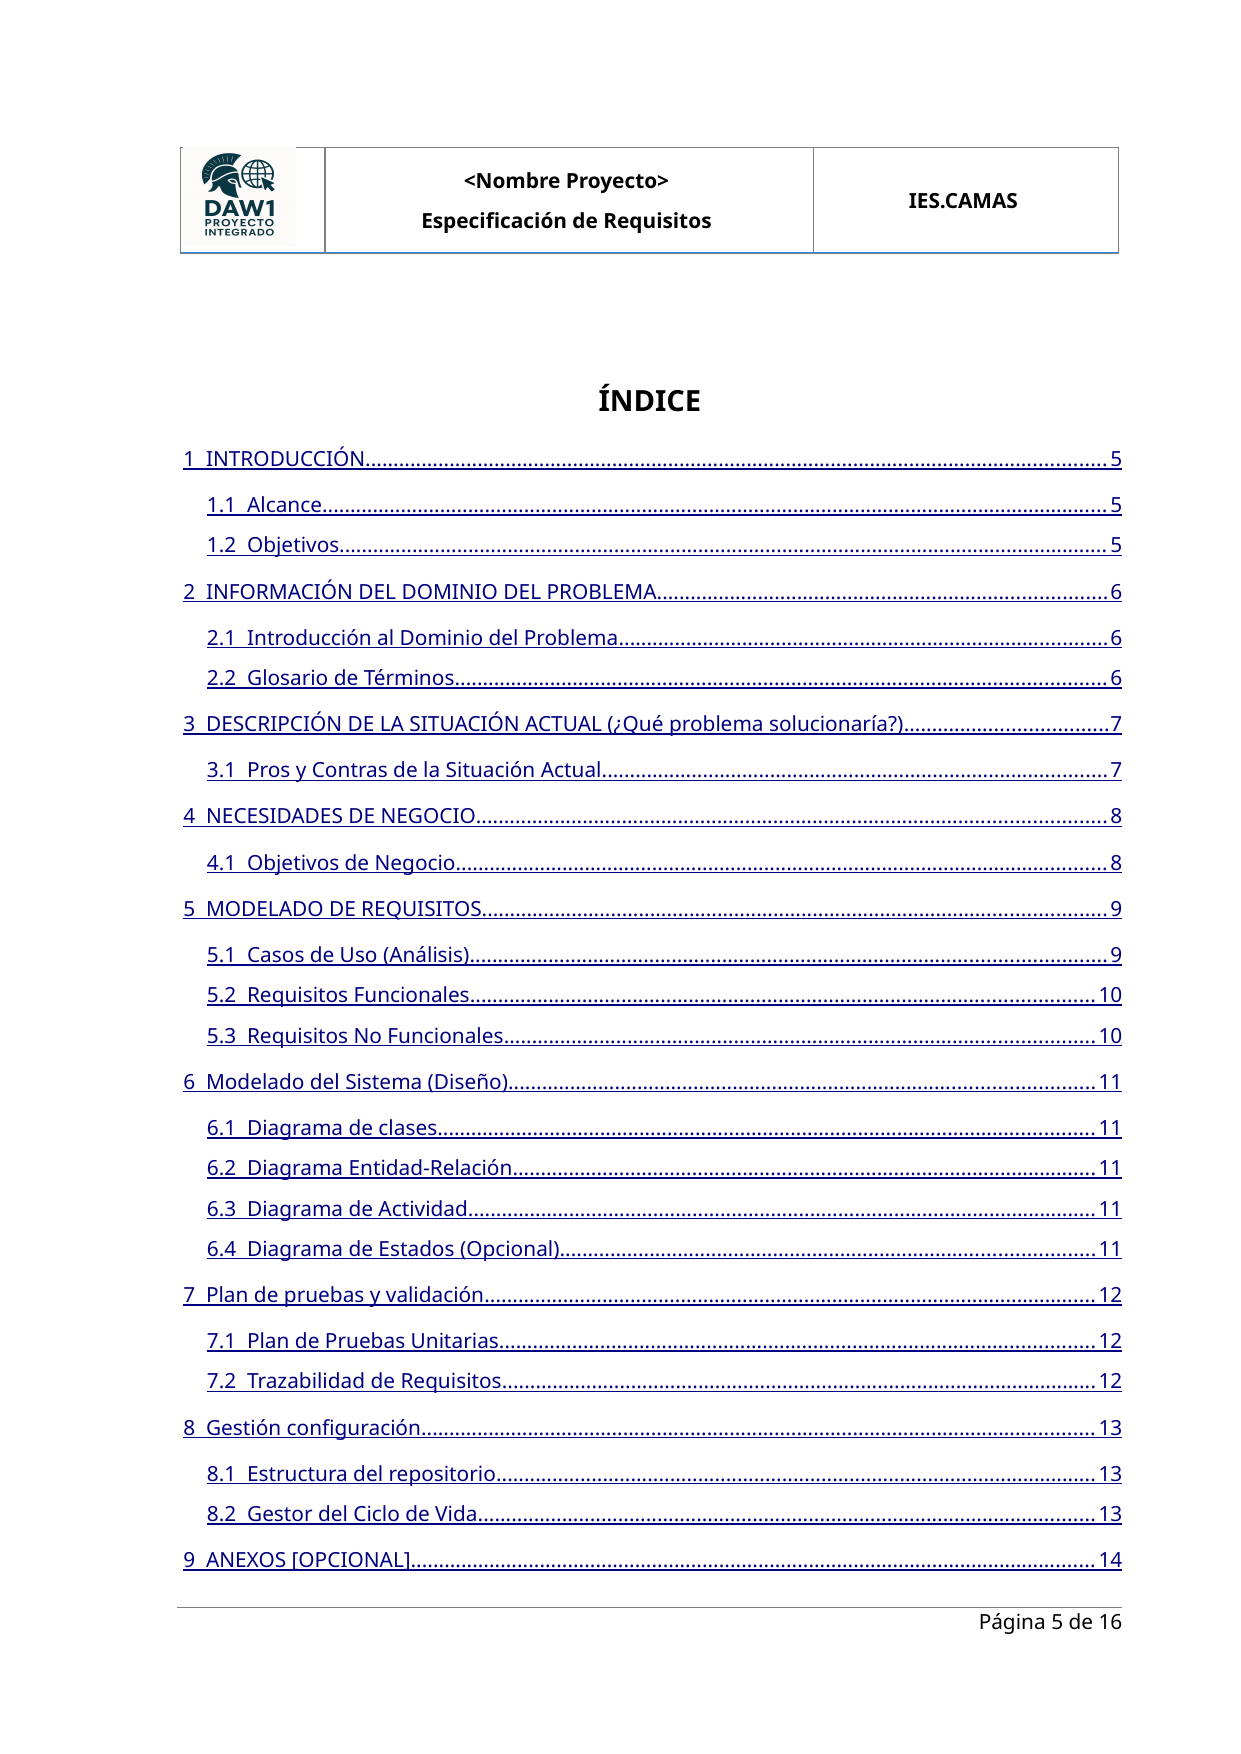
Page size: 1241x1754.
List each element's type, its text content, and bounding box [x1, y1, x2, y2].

text 3.1 Pros y Contras de la Situación Actual 7 [207, 756, 1122, 780]
text 2 INFORMACIÓN DEL DOMINIO DEL PROBLEMA 6 [183, 577, 1122, 601]
text 6.3 Diagrama de Actividad 11 [207, 1194, 1122, 1218]
text 8 Gestión configuración 13 [183, 1413, 1122, 1437]
text 1 INTRODUCCIÓN 5 [183, 444, 1122, 468]
text 6.4 Diagrama de Estados (Opcional) 11 [207, 1234, 1122, 1258]
text 7.1 Plan de Pruebas Unitarias 12 [207, 1326, 1122, 1350]
text 9 ANEXOS [OPCIONAL] 14 [183, 1545, 1122, 1569]
text 1.2 Objetivos 5 [207, 531, 1122, 555]
text 8.2 Gestor del Ciclo de Vida 13 [207, 1499, 1122, 1523]
text 7.2 Trazabilidad de Requisitos 12 [207, 1367, 1122, 1391]
text 4.1 Objetivos de Negocio 8 [207, 848, 1122, 872]
text 6.1 Diagrama de clases 11 [207, 1113, 1122, 1137]
text 7 Plan de pruebas y validación 12 [183, 1280, 1122, 1304]
text 5 MODELADO DE REQUISITOS 9 [183, 894, 1122, 918]
text 6.2 Diagrama Entidad-Relación 11 [207, 1153, 1122, 1177]
text 4 NECESIDADES DE NEGOCIO 8 [183, 802, 1122, 826]
text 2.1 Introducción al Dominio del Problema 6 [207, 623, 1122, 647]
text 1.1 Alcance 5 [207, 490, 1122, 514]
text 5.3 Requisitos No Funcionales 10 [207, 1021, 1122, 1045]
text 5.2 Requisitos Funcionales 10 [207, 980, 1122, 1004]
text 5.1 Casos de Uso (Análisis) 9 [207, 940, 1122, 964]
text 3 DESCRIPCIÓN DE LA SITUACIÓN ACTUAL (¿Qué problema solucionaría?) 7 [183, 709, 1122, 733]
picture [183, 147, 296, 246]
text 6 Modelado del Sistema (Diseño) 11 [183, 1067, 1122, 1091]
text 8.1 Estructura del repositorio 13 [207, 1459, 1122, 1483]
subtitle ÍNDICE [177, 380, 1122, 420]
text 2.2 Glosario de Términos 6 [207, 663, 1122, 687]
